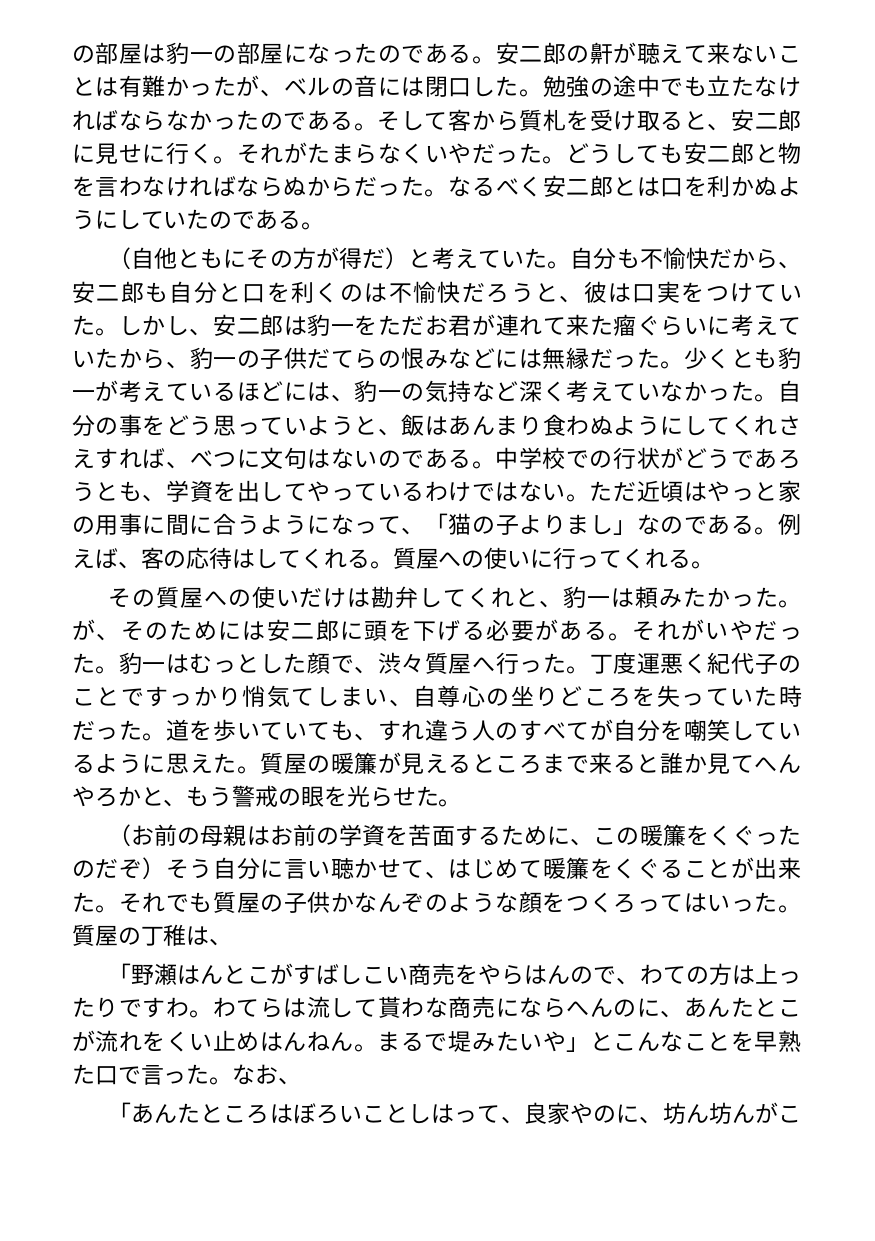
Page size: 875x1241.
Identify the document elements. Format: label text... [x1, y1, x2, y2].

text その質屋への使いだけは勘弁してくれと、豹一は頼みたかった。が、そのためには安二郎に頭を下げる必要がある。それがいやだった。豹一はむっとした顔で、渋々質屋へ行った。丁度運悪く紀代子のことですっかり悄気てしまい、自尊心の坐りどころを失っていた時だった。道を歩いていても、すれ違う人のすべてが自分を嘲笑しているように思えた。質屋の暖簾が見えるところまで来ると誰か見てへんやろかと、もう警戒の眼を光らせた。 [72, 579, 802, 812]
text （自他ともにその方が得だ）と考えていた。自分も不愉快だから、安二郎も自分と口を利くのは不愉快だろうと、彼は口実をつけていた。しかし、安二郎は豹一をただお君が連れて来た瘤ぐらいに考えていたから、豹一の子供だてらの恨みなどには無縁だった。少くとも豹一が考えているほどには、豹一の気持など深く考えていなかった。自分の事をどう思っていようと、飯はあんまり食わぬようにしてくれさえすれば、べつに文句はないのである。中学校での行状がどうであろうとも、学資を出してやっているわけではない。ただ近頃はやっと家の用事に間に合うようになって、「猫の子よりまし」なのである。例えば、客の応待はしてくれる。質屋への使いに行ってくれる。 [72, 241, 802, 574]
text 「野瀬はんとこがすばしこい商売をやらはんので、わての方は上ったりですわ。わてらは流して貰わな商売にならへんのに、あんたとこが流れをくい止めはんねん。まるで堤みたいや」とこんなことを早熟た口で言った。なお、 [72, 957, 802, 1090]
text 「あんたところはぼろいことしはって、良家やのに、坊ん坊んがこ [72, 1096, 802, 1129]
text （お前の母親はお前の学資を苦面するために、この暖簾をくぐったのだぞ）そう自分に言い聴かせて、はじめて暖簾をくぐることが出来た。それでも質屋の子供かなんぞのような顔をつくろってはいった。質屋の丁稚は、 [72, 818, 802, 951]
text の部屋は豹一の部屋になったのである。安二郎の鼾が聴えて来ないことは有難かったが、ベルの音には閉口した。勉強の途中でも立たなければならなかったのである。そして客から質札を受け取ると、安二郎に見せに行く。それがたまらなくいやだった。どうしても安二郎と物を言わなければならぬからだった。なるべく安二郎とは口を利かぬようにしていたのである。 [72, 36, 802, 235]
